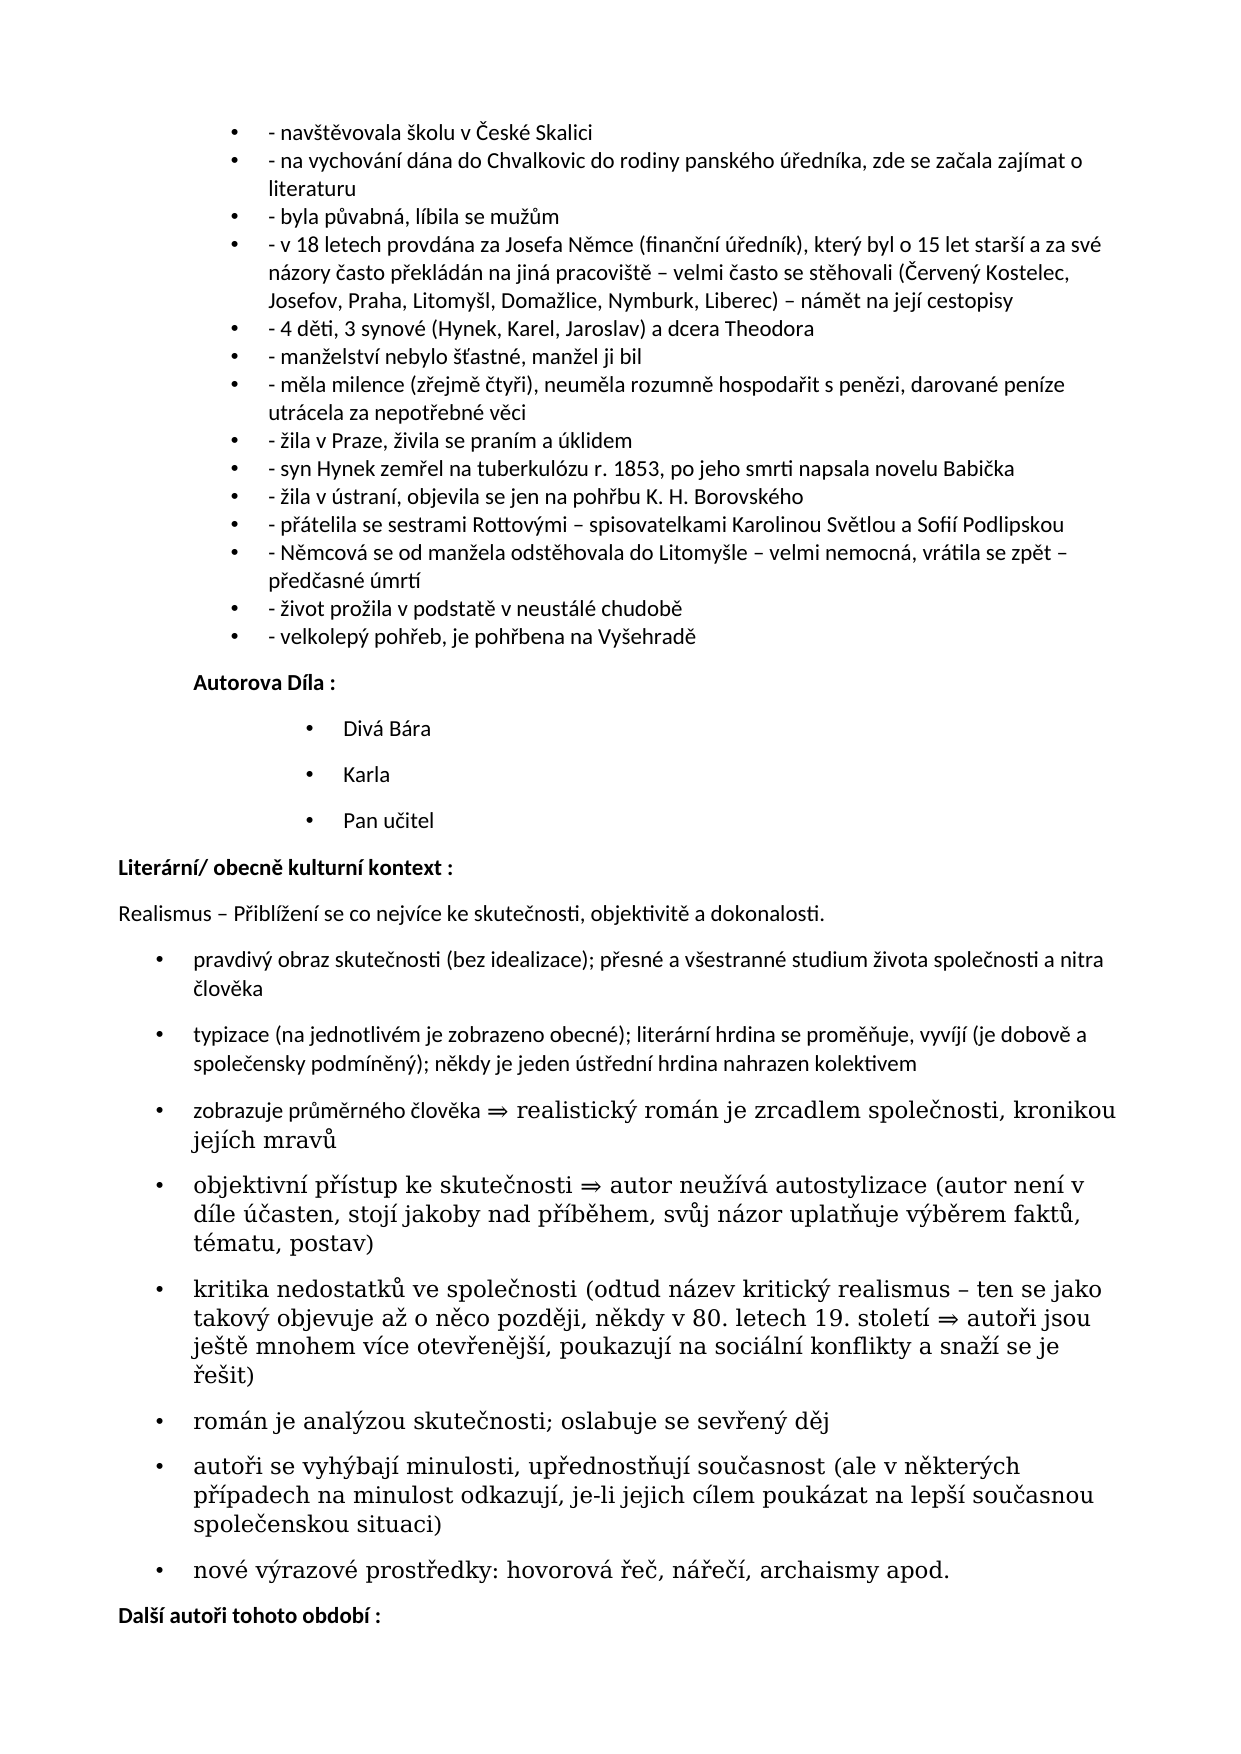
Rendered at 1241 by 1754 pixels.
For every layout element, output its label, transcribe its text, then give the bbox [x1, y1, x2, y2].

list - v 18 letech provdána za Josefa Němce (finanční úředník), který byl o 15 let starší a za své názory často překládán na jiná pracoviště – velmi často se stěhovali (Červený Kostelec, Josefov, Praha, Litomyšl, Domažlice, Nymburk, Liberec) – námět na její cestopisy [231, 230, 1122, 314]
list - žila v Praze, živila se praním a úklidem [231, 426, 1122, 454]
list nové výrazové prostředky: hovorová řeč, nářečí, archaismy apod. [156, 1555, 1122, 1583]
list Divá Bára [306, 714, 1122, 743]
list objektivní přístup ke skutečnosti ⇒ autor neužívá autostylizace (autor není v díle účasten, stojí jakoby nad příběhem, svůj názor uplatňuje výběrem faktů, tématu, postav) [156, 1171, 1122, 1256]
list - velkolepý pohřeb, je pohřbena na Vyšehradě [231, 622, 1122, 651]
text Autorova Díla : [193, 668, 1122, 697]
list - navštěvovala školu v České Skalici [231, 118, 1122, 146]
list zobrazuje průměrného člověka ⇒ realistický román je zrcadlem společnosti, kronikou jejích mravů [156, 1096, 1122, 1153]
list typizace (na jednotlivém je zobrazeno obecné); literární hrdina se proměňuje, vyvíjí (je dobově a společensky podmíněný); někdy je jeden ústřední hrdina nahrazen kolektivem [156, 1020, 1122, 1078]
list - manželství nebylo šťastné, manžel ji bil [231, 342, 1122, 370]
list autoři se vyhýbají minulosti, upřednostňují současnost (ale v některých případech na minulost odkazují, je-li jejich cílem poukázat na lepší současnou společenskou situaci) [156, 1452, 1122, 1537]
list - na vychování dána do Chvalkovic do rodiny panského úředníka, zde se začala zajímat o literaturu [231, 146, 1122, 202]
text Další autoři tohoto období : [118, 1601, 1122, 1629]
list román je analýzou skutečnosti; oslabuje se sevřený děj [156, 1406, 1122, 1434]
list kritika nedostatků ve společnosti (odtud název kritický realismus – ten se jako takový objevuje až o něco později, někdy v 80. letech 19. století ⇒ autoři jsou ještě mnohem více otevřenější, poukazují na sociální konflikty a snaží se je řešit) [156, 1274, 1122, 1388]
text Literární/ obecně kulturní kontext : [118, 853, 1122, 881]
list Karla [306, 761, 1122, 789]
list Pan učitel [306, 807, 1122, 835]
list - 4 děti, 3 synové (Hynek, Karel, Jaroslav) a dcera Theodora [231, 314, 1122, 342]
list - život prožila v podstatě v neustálé chudobě [231, 594, 1122, 622]
text Realismus – Přiblížení se co nejvíce ke skutečnosti, objektivitě a dokonalosti. [118, 899, 1122, 927]
list - byla půvabná, líbila se mužům [231, 202, 1122, 230]
list - žila v ústraní, objevila se jen na pohřbu K. H. Borovského [231, 482, 1122, 510]
list - syn Hynek zemřel na tuberkulózu r. 1853, po jeho smrti napsala novelu Babička [231, 454, 1122, 482]
list pravdivý obraz skutečnosti (bez idealizace); přesné a všestranné studium života společnosti a nitra člověka [156, 945, 1122, 1002]
list - měla milence (zřejmě čtyři), neuměla rozumně hospodařit s penězi, darované peníze utrácela za nepotřebné věci [231, 370, 1122, 426]
list - Němcová se od manžela odstěhovala do Litomyšle – velmi nemocná, vrátila se zpět – předčasné úmrtí [231, 538, 1122, 594]
list - přátelila se sestrami Rottovými – spisovatelkami Karolinou Světlou a Sofií Podlipskou [231, 510, 1122, 538]
